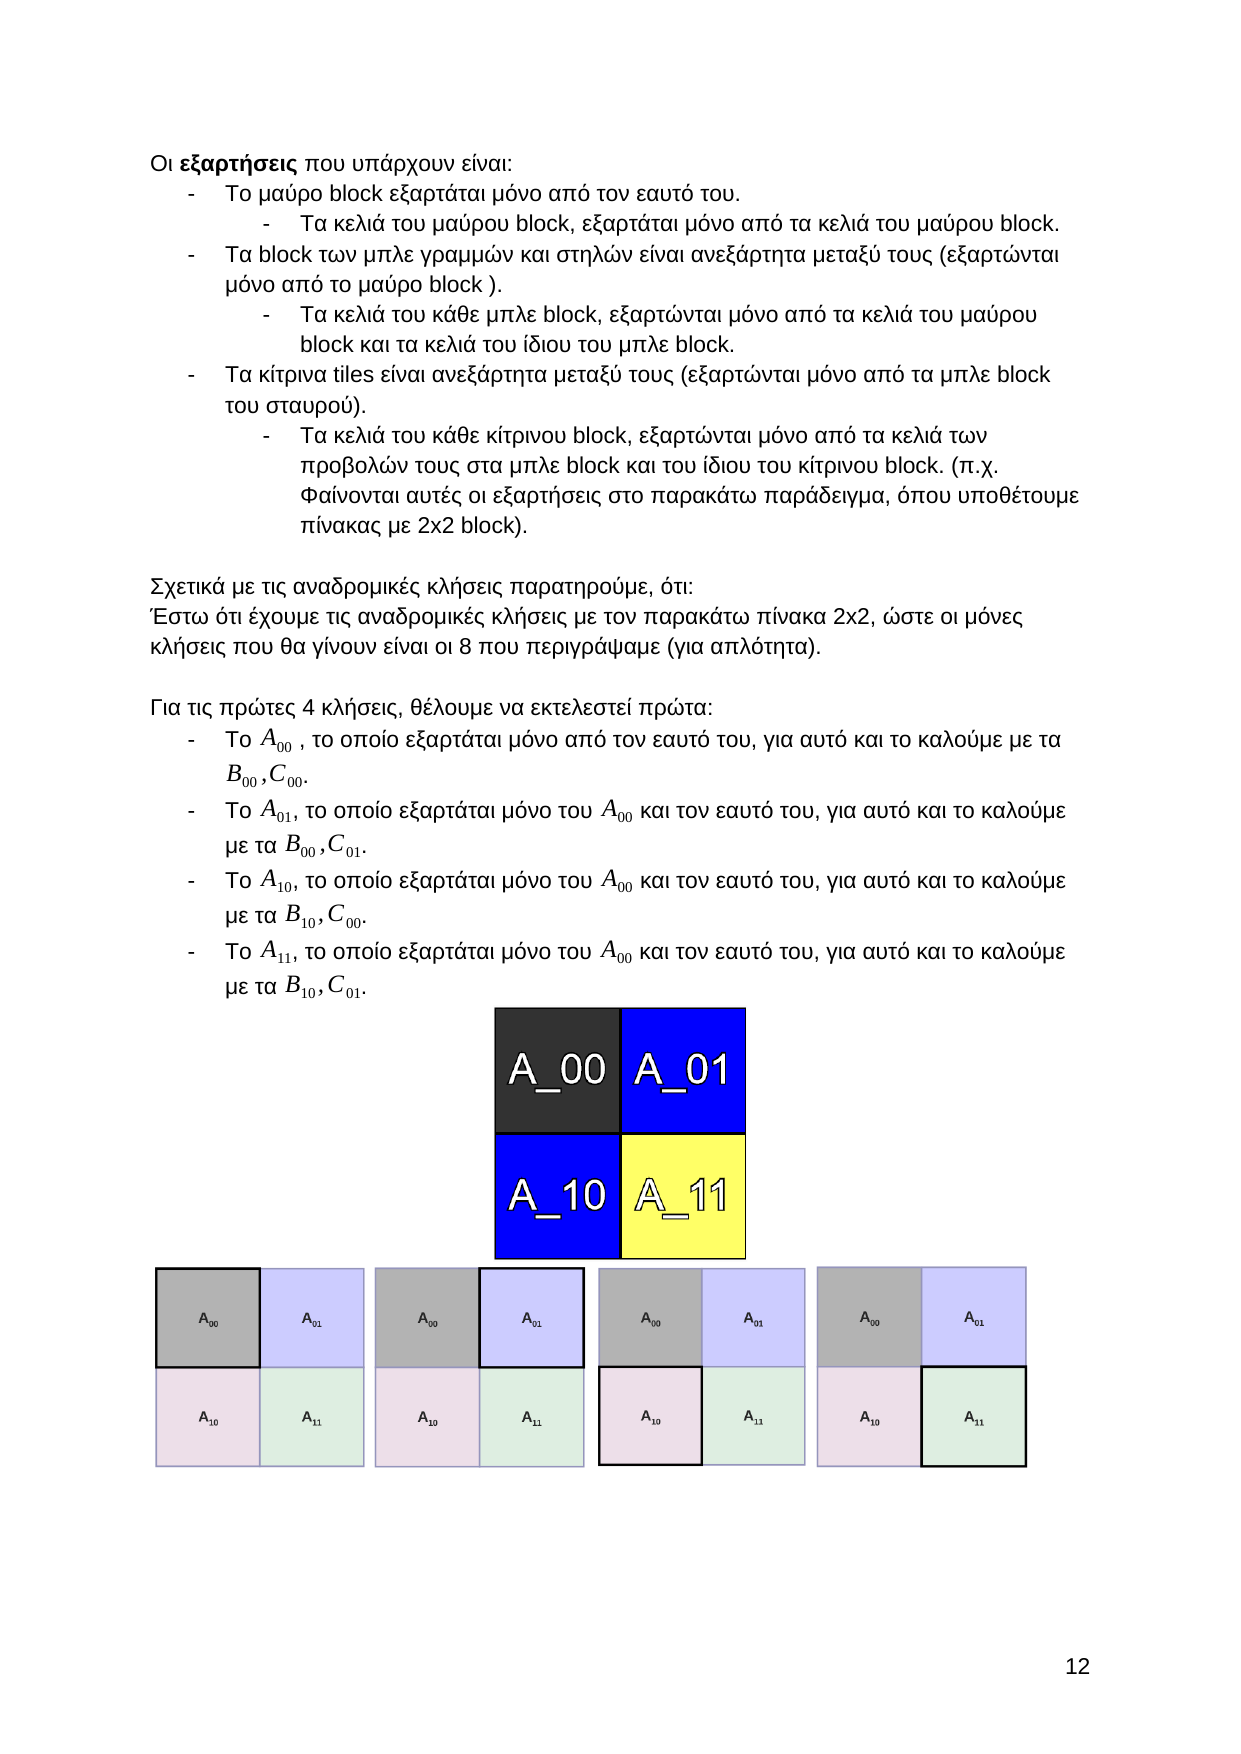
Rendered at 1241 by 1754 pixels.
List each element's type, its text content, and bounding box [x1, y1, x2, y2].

text Έστω ότι έχουμε τις αναδρομικές κλήσεις με τον παρακάτω πίνακα 2x2, ώστε οι μόνες κλήσεις που θα γίνουν είναι οι 8 που περιγράψαμε (για απλότητα). [150, 603, 1090, 660]
picture [150, 1265, 1033, 1470]
text Σχετικά με τις αναδρομικές κλήσεις παρατηρούμε, ότι: [150, 573, 1090, 599]
text Για τις πρώτες 4 κλήσεις, θέλουμε να εκτελεστεί πρώτα: [150, 694, 1090, 720]
list To , το οποίο εξαρτάται μόνο από τον εαυτό του, για αυτό και το καλούμε με τα . [187, 724, 1090, 791]
list Τα κίτρινα tiles είναι ανεξάρτητα μεταξύ τους (εξαρτώνται μόνο από τα μπλε block του σταυρού). [187, 361, 1090, 418]
list Τα κελιά του μαύρου block, εξαρτάται μόνο από τα κελιά του μαύρου block. [262, 210, 1090, 237]
list Tο , το οποίο εξαρτάται μόνο του και τον εαυτό του, για αυτό και το καλούμε με τα . [187, 794, 1090, 861]
picture [493, 1005, 748, 1262]
list Το μαύρο block εξαρτάται μόνο από τον εαυτό του. [187, 180, 1090, 207]
list Tο , το οποίο εξαρτάται μόνο του και τον εαυτό του, για αυτό και το καλούμε με τα . [187, 865, 1090, 931]
list Τα κελιά του κάθε κίτρινου block, εξαρτώνται μόνο από τα κελιά των προβολών τους στα μπλε block και του ίδιου του κίτρινου block. (π.χ. Φαίνονται αυτές οι εξαρτήσεις στο παρακάτω παράδειγμα, όπου υποθέτουμε πίνακας με 2x2 block). [262, 422, 1090, 539]
list Τα κελιά του κάθε μπλε block, εξαρτώνται μόνο από τα κελιά του μαύρου block και τα κελιά του ίδιου του μπλε block. [262, 301, 1090, 358]
list Tο , το οποίο εξαρτάται μόνο του και τον εαυτό του, για αυτό και το καλούμε με τα . [187, 935, 1090, 1002]
text Οι εξαρτήσεις που υπάρχουν είναι: [150, 150, 1090, 176]
list Τα block των μπλε γραμμών και στηλών είναι ανεξάρτητα μεταξύ τους (εξαρτώνται μόνο από το μαύρο block ). [187, 241, 1090, 297]
